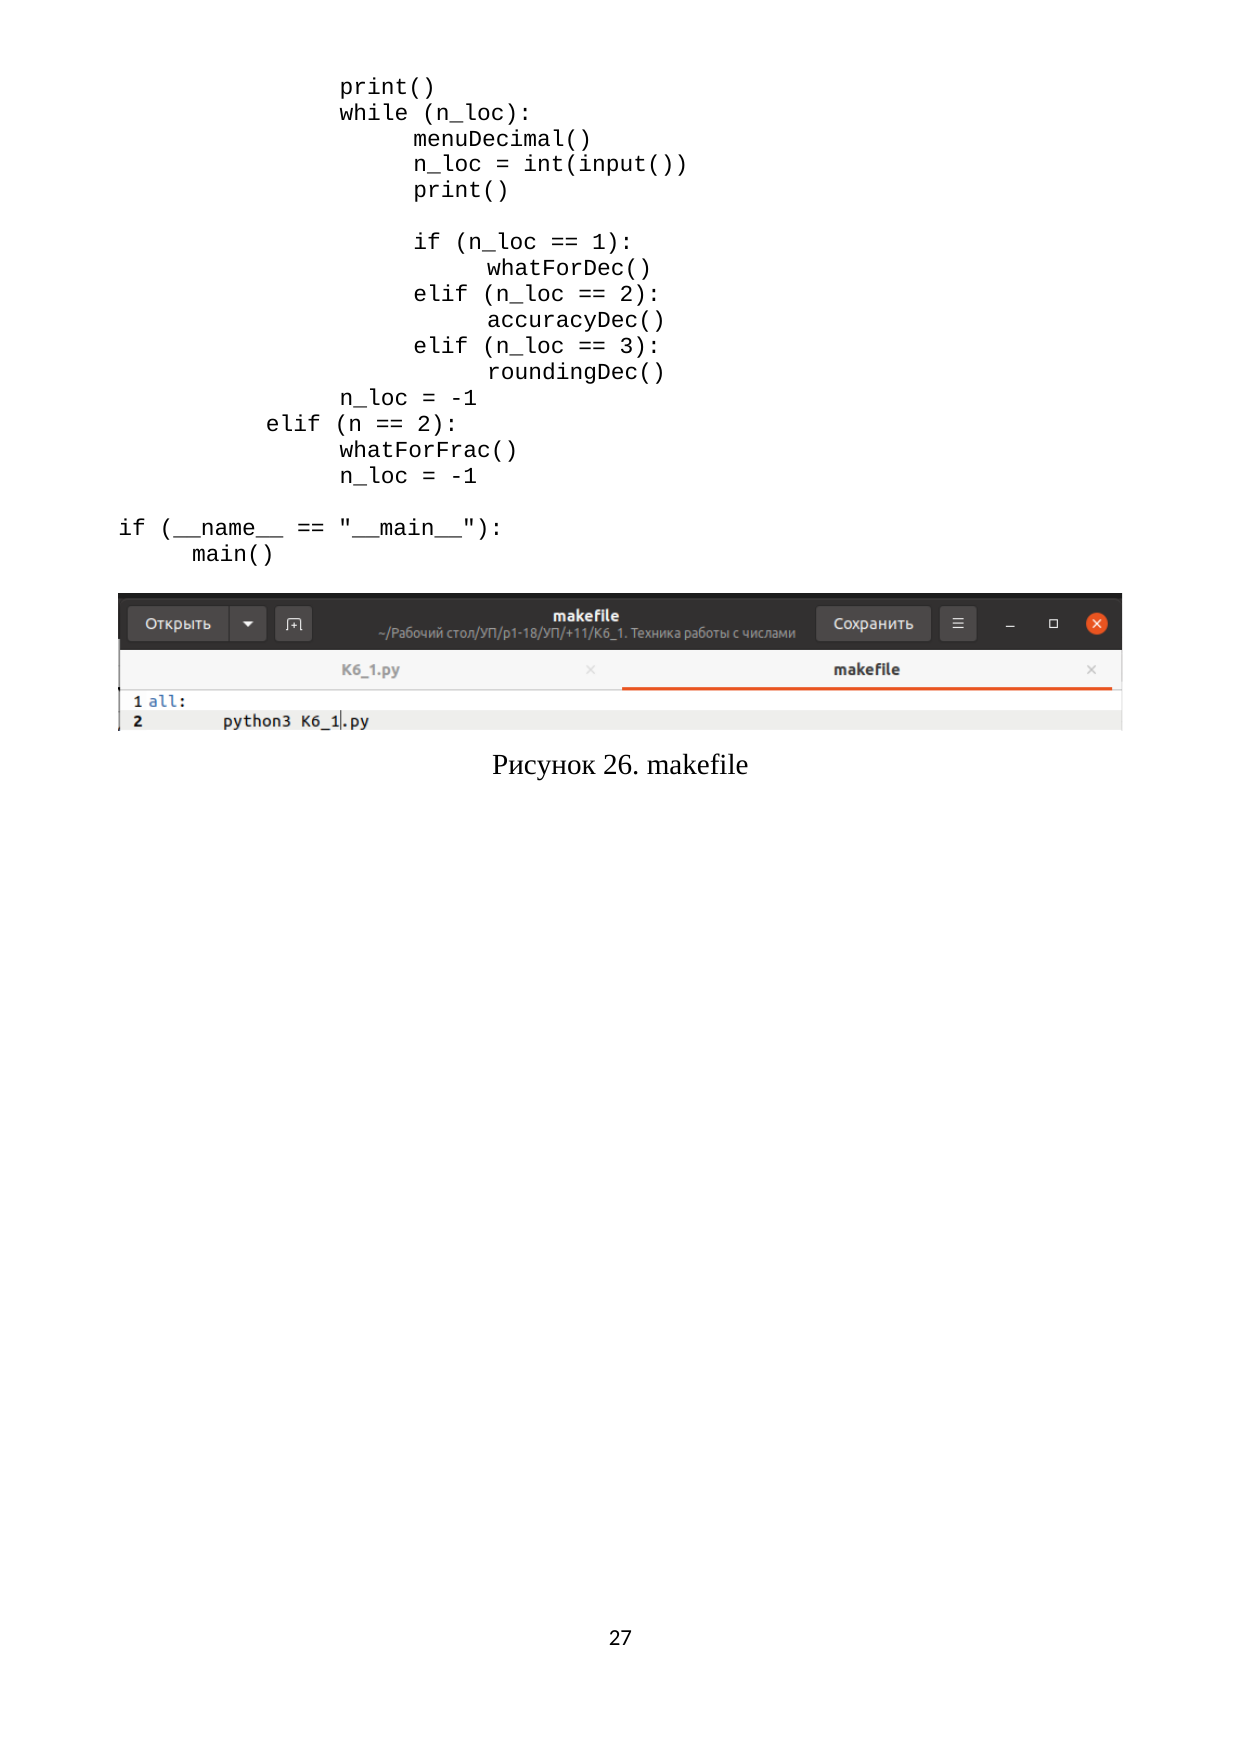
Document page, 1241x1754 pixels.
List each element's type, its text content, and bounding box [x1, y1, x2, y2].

text n_loc = int(input()) [118, 153, 1122, 179]
text roundingDec() [118, 360, 1122, 386]
text elif (n == 2): [118, 412, 1122, 438]
text main() [118, 542, 1122, 568]
text menuDecimal() [118, 127, 1122, 153]
text print() [118, 179, 1122, 205]
text elif (n_loc == 3): [118, 334, 1122, 360]
text n_loc = -1 [118, 464, 1122, 490]
text if (n_loc == 1): [118, 231, 1122, 257]
text if (__name__ == "__main__"): [118, 516, 1122, 542]
text n_loc = -1 [118, 386, 1122, 412]
text whatForDec() [118, 257, 1122, 282]
text elif (n_loc == 2): [118, 282, 1122, 308]
text accuracyDec() [118, 308, 1122, 334]
picture [118, 593, 1123, 731]
text Рисунок 26. makefile [118, 731, 1122, 781]
text while (n_loc): [118, 101, 1122, 127]
text whatForFrac() [118, 438, 1122, 464]
text print() [118, 75, 1122, 101]
